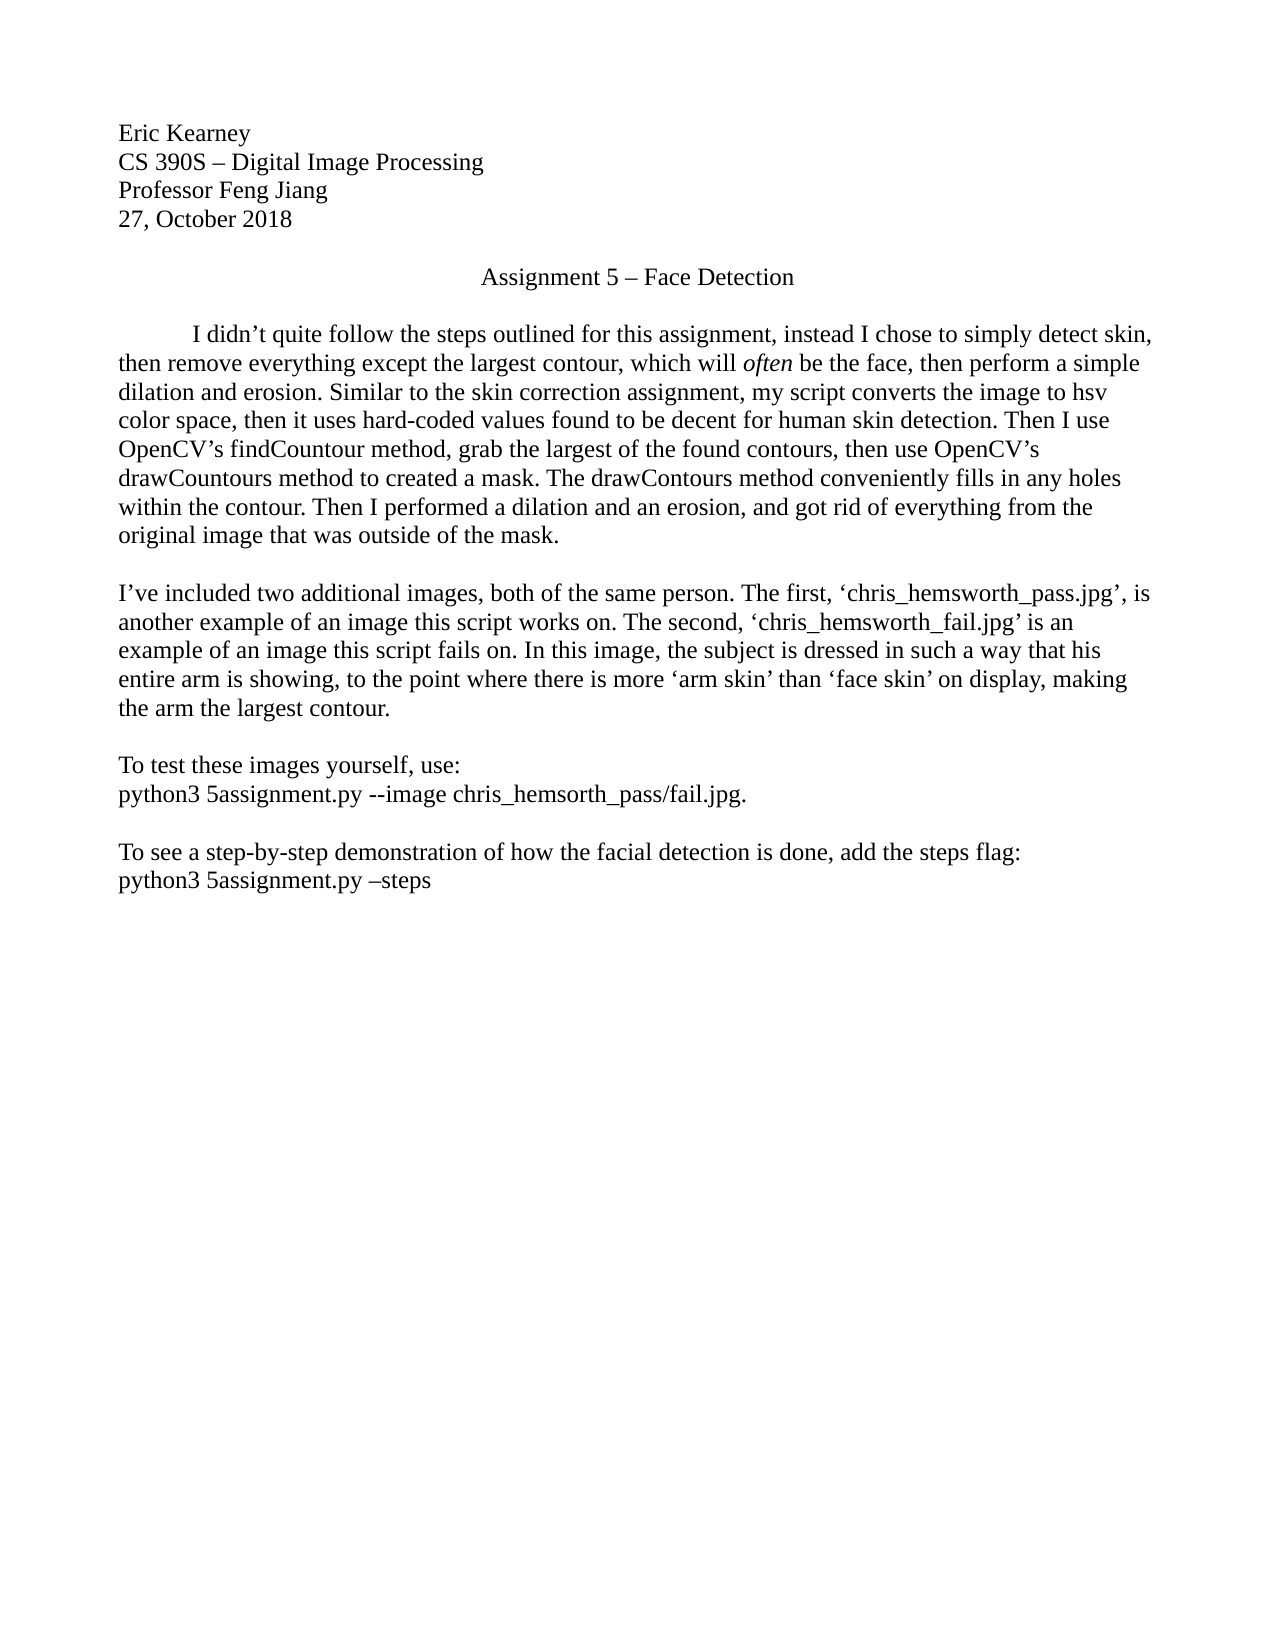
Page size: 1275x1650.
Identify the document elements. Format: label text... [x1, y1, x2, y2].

text Assignment 5 – Face Detection [118, 262, 1157, 291]
text CS 390S – Digital Image Processing [118, 147, 1157, 176]
text To test these images yourself, use: [118, 751, 1157, 779]
text python3 5assignment.py –steps [118, 866, 1157, 894]
text I didn’t quite follow the steps outlined for this assignment, instead I chose to simply detect skin, then remove everything except the largest contour, which will often be the face, then perform a simple dilation and erosion. Similar to the skin correction assignment, my script converts the image to hsv color space, then it uses hard-coded values found to be decent for human skin detection. Then I use OpenCV’s findCountour method, grab the largest of the found contours, then use OpenCV’s drawCountours method to created a mask. The drawContours method conveniently fills in any holes within the contour. Then I performed a dilation and an erosion, and got rid of everything from the original image that was outside of the mask. [118, 319, 1157, 549]
text Professor Feng Jiang [118, 176, 1157, 204]
text Eric Kearney [118, 118, 1157, 147]
text 27, October 2018 [118, 204, 1157, 233]
text I’ve included two additional images, both of the same person. The first, ‘chris_hemsworth_pass.jpg’, is another example of an image this script works on. The second, ‘chris_hemsworth_fail.jpg’ is an example of an image this script fails on. In this image, the subject is dressed in such a way that his entire arm is showing, to the point where there is more ‘arm skin’ than ‘face skin’ on display, making the arm the largest contour. [118, 578, 1157, 722]
text python3 5assignment.py --image chris_hemsorth_pass/fail.jpg. [118, 779, 1157, 808]
text To see a step-by-step demonstration of how the facial detection is done, add the steps flag: [118, 837, 1157, 866]
